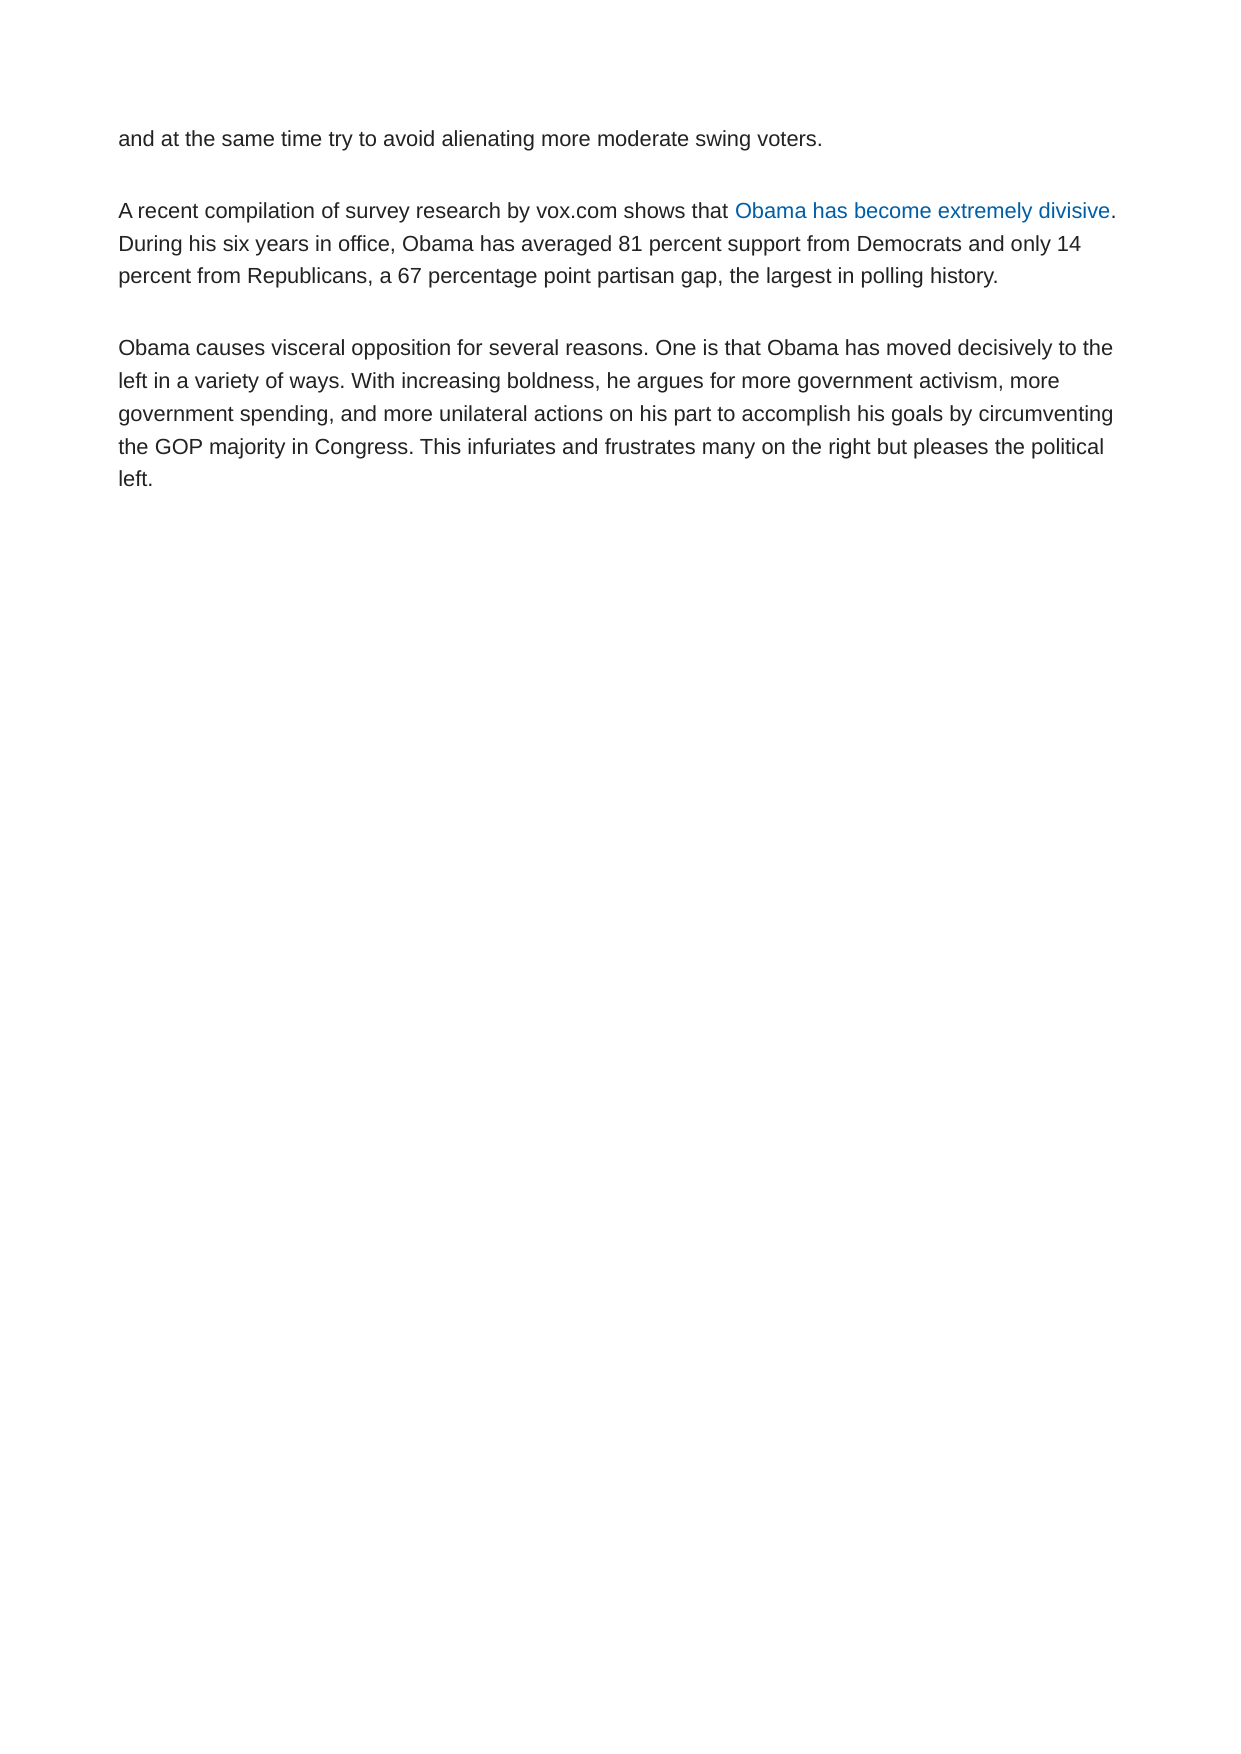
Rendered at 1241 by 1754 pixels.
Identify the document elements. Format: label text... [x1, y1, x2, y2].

text A recent compilation of survey research by vox.com shows that Obama has become extremely divisive. During his six years in office, Obama has averaged 81 percent support from Democrats and only 14 percent from Republicans, a 67 percentage point partisan gap, the largest in polling history. [118, 190, 1122, 288]
text Obama causes visceral opposition for several reasons. One is that Obama has moved decisively to the left in a variety of ways. With increasing boldness, he argues for more government activism, more government spending, and more unilateral actions on his part to accomplish his goals by circumventing the GOP majority in Congress. This infuriates and frustrates many on the right but pleases the political left. [118, 327, 1122, 492]
text and at the same time try to avoid alienating more moderate swing voters. [118, 118, 1122, 151]
